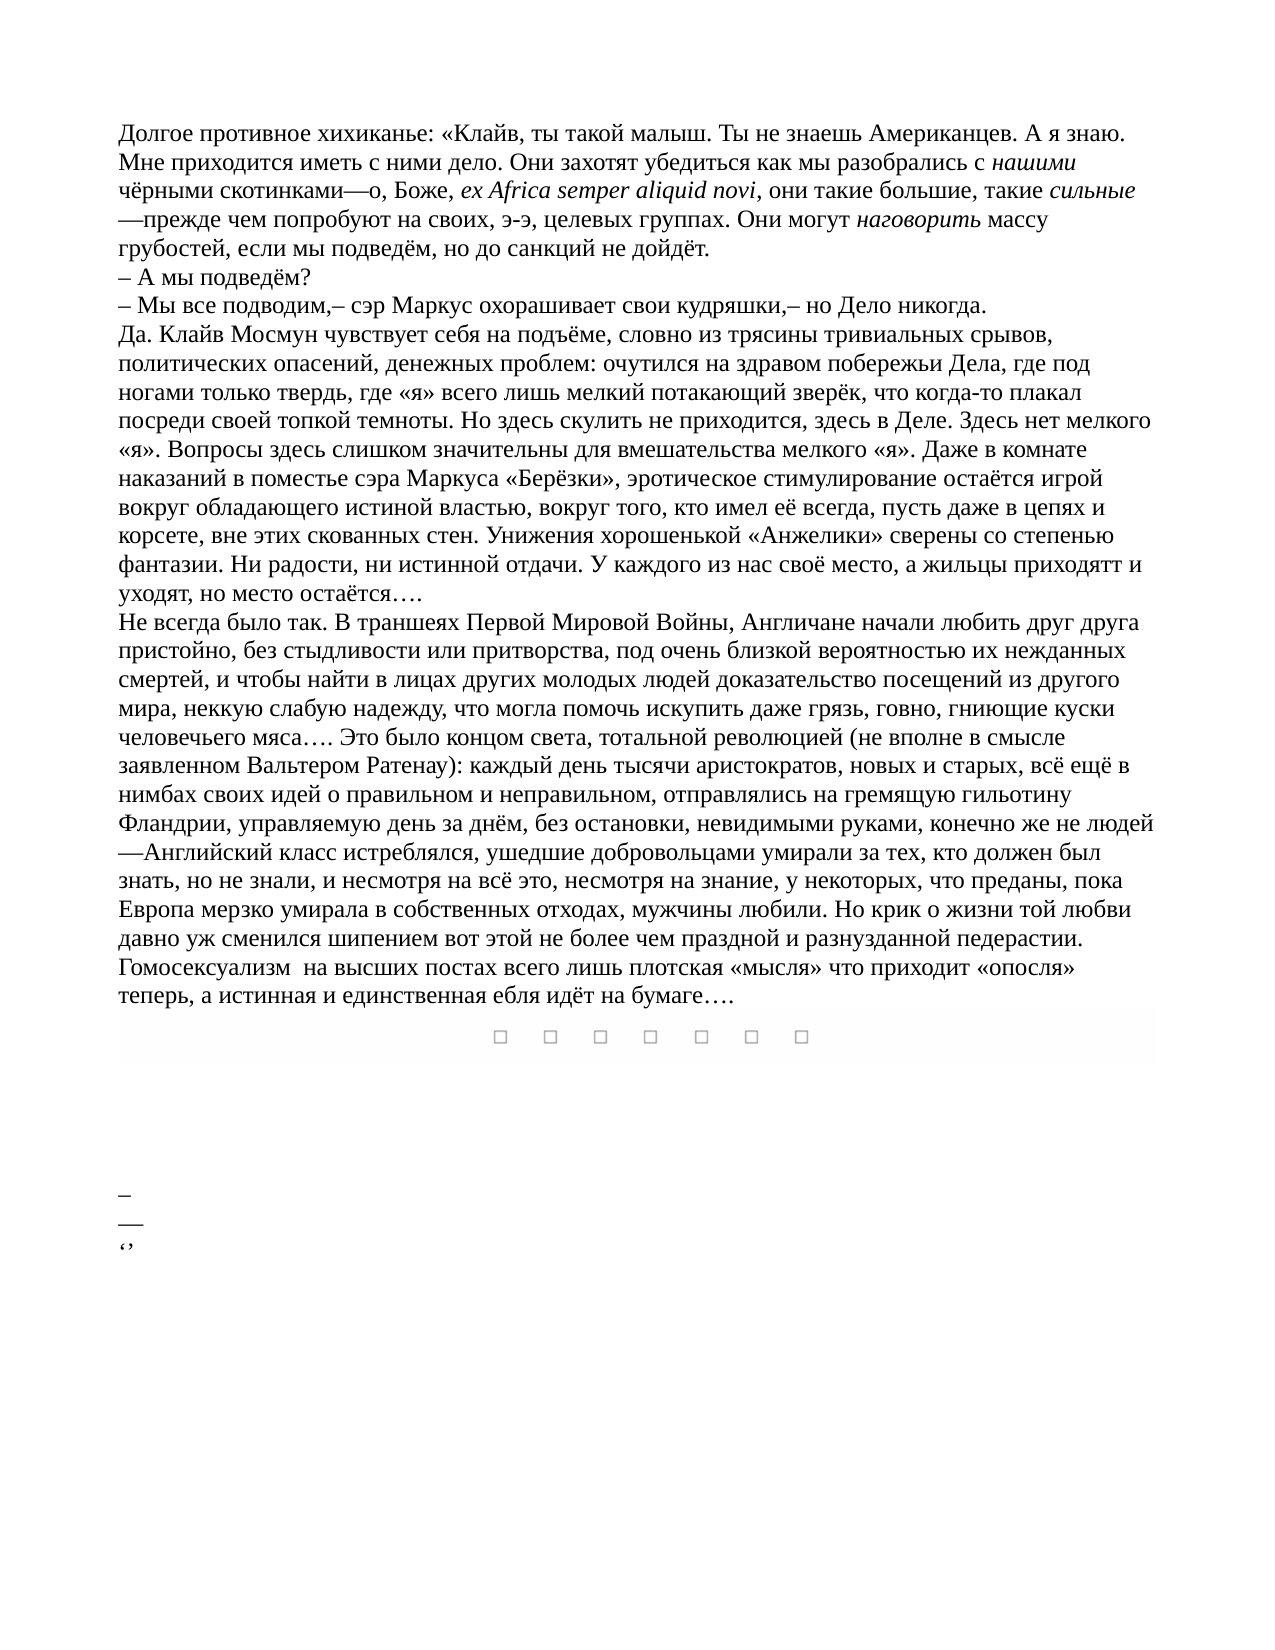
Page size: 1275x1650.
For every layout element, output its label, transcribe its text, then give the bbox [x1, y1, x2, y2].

text ‘’ [118, 1237, 1157, 1266]
text — [118, 1208, 1157, 1237]
text Долгое противное хихиканье: «Клайв, ты такой малыш. Ты не знаешь Американцев. А я знаю. Мне приходится иметь с ними дело. Они захотят убедиться как мы разобрались с нашими чёрными скотинками—о, Боже, ex Africa semper aliquid novi, они такие большие, такие сильные—прежде чем попробуют на своих, э-э, целевых группах. Они могут наговорить массу грубостей, если мы подведём, но до санкций не дойдёт. [118, 118, 1157, 262]
text Не всегда было так. В траншеях Первой Мировой Войны, Англичане начали любить друг друга пристойно, без стыдливости или притворства, под очень близкой вероятностью их нежданных смертей, и чтобы найти в лицах других молодых людей доказательство посещений из другого мира, неккую слабую надежду, что могла помочь искупить даже грязь, говно, гниющие куски человечьего мяса…. Это было концом света, тотальной революцией (не вполне в смысле заявленном Вальтером Ратенау): каждый день тысячи аристократов, новых и старых, всё ещё в нимбах своих идей о правильном и неправильном, отправлялись на гремящую гильотину Фландрии, управляемую день за днём, без остановки, невидимыми руками, конечно же не людей—Английский класс истреблялся, ушедшие добровольцами умирали за тех, кто должен был знать, но не знали, и несмотря на всё это, несмотря на знание, у некоторых, что преданы, пока Европа мерзко умирала в собственных отходах, мужчины любили. Но крик о жизни той любви давно уж сменился шипением вот этой не более чем праздной и разнузданной педерастии. Гомосексуализм на высших постах всего лишь плотская «мысля» что приходит «опосля» теперь, а истинная и единственная ебля идёт на бумаге…. [118, 607, 1157, 1009]
text – Мы все подводим,– сэр Маркус охорашивает свои кудряшки,– но Дело никогда. [118, 291, 1157, 319]
text – [118, 1179, 1157, 1208]
text Да. Клайв Мосмун чувствует себя на подъёме, словно из трясины тривиальных срывов, политических опасений, денежных проблем: очутился на здравом побережьи Дела, где под ногами только твердь, где «я» всего лишь мелкий потакающий зверёк, что когда-то плакал посреди своей топкой темноты. Но здесь скулить не приходится, здесь в Деле. Здесь нет мелкого «я». Вопросы здесь слишком значительны для вмешательства мелкого «я». Даже в комнате наказаний в поместье сэра Маркуса «Берёзки», эротическое стимулирование остаётся игрой вокруг обладающего истиной властью, вокруг того, кто имел её всегда, пусть даже в цепях и корсете, вне этих скованных стен. Унижения хорошенькой «Анжелики» сверены со степенью фантазии. Ни радости, ни истинной отдачи. У каждого из нас своё место, а жильцы приходятт и уходят, но место остаётся…. [118, 319, 1157, 607]
text – А мы подведём? [118, 262, 1157, 291]
picture [118, 1009, 1157, 1065]
